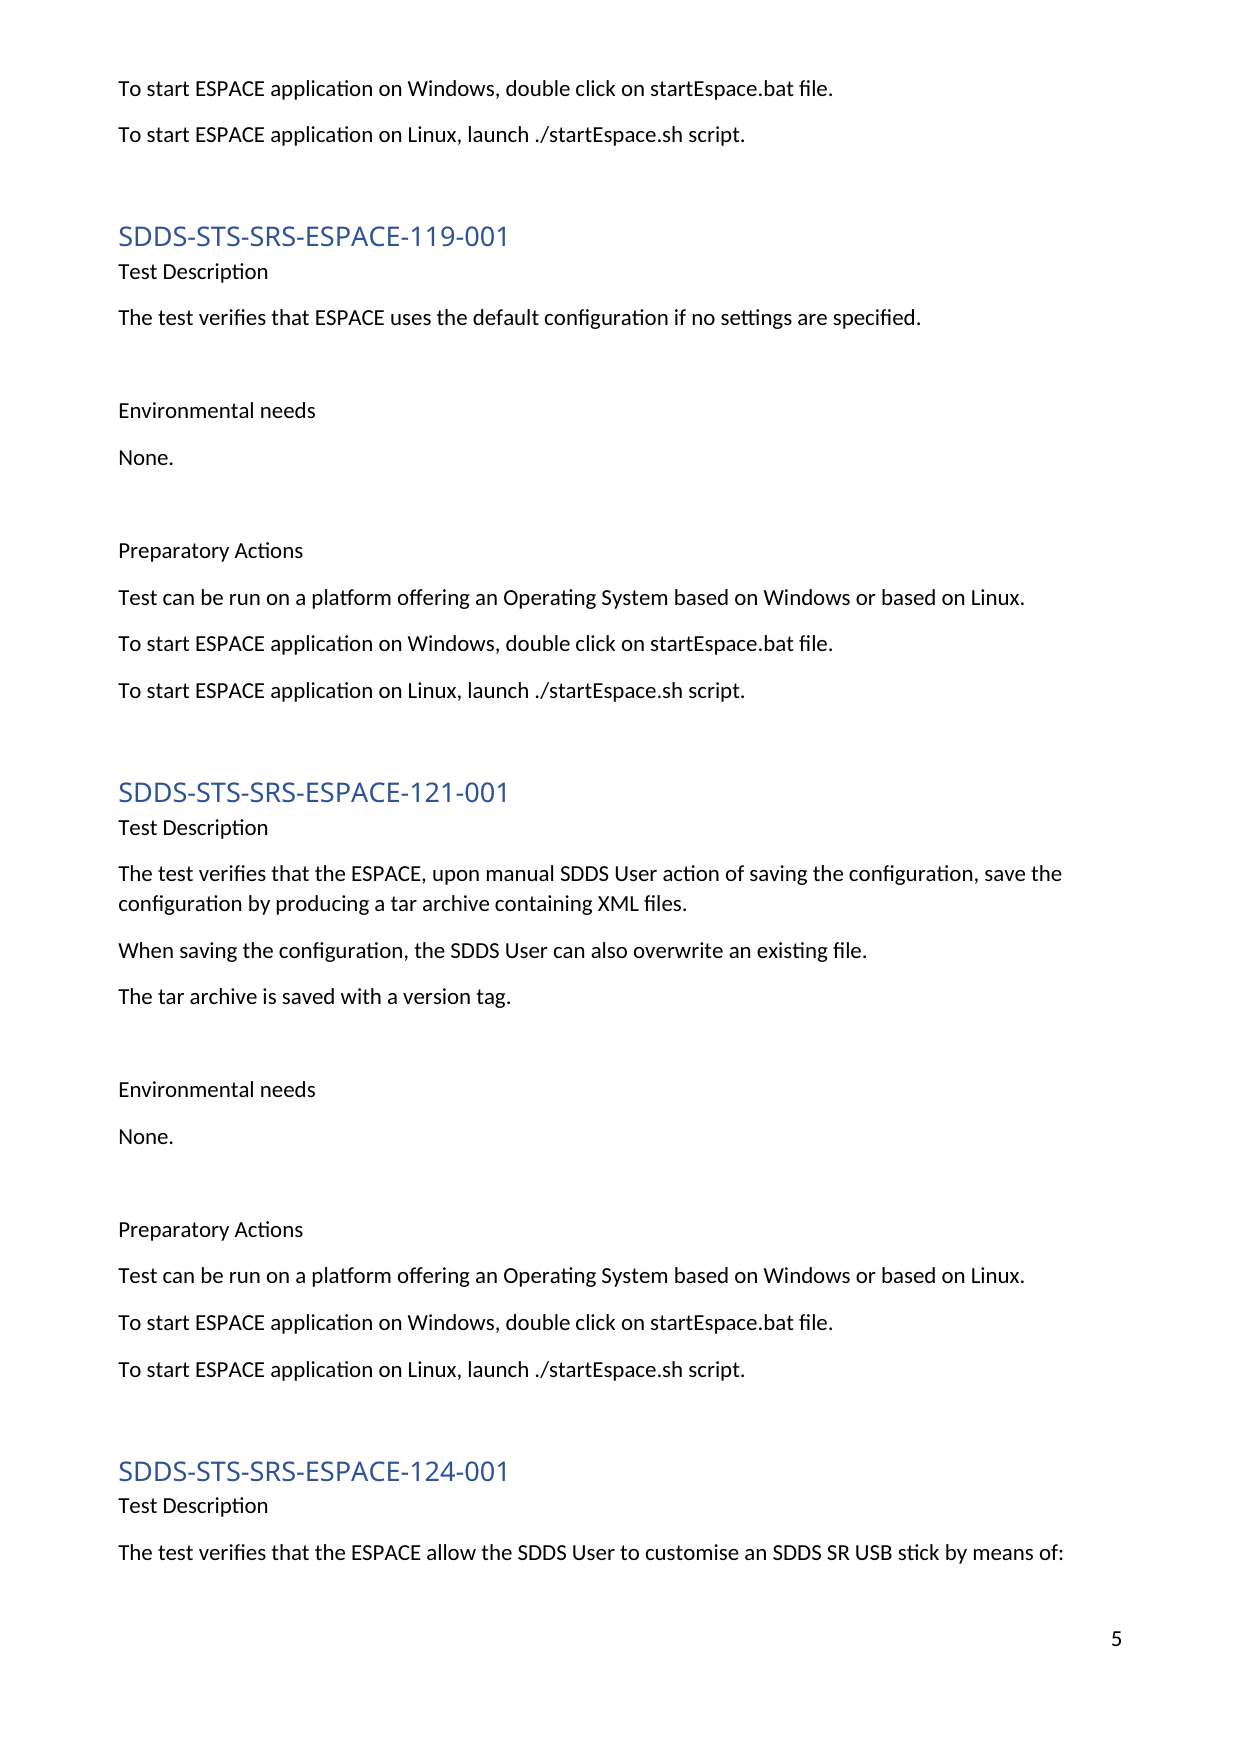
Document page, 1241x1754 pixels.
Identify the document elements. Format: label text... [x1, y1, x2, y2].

text Environmental needs [118, 1075, 1122, 1103]
text To start ESPACE application on Windows, double click on startEspace.bat file. [118, 629, 1122, 657]
subtitle SDDS-STS-SRS-ESPACE-121-001 [118, 773, 1122, 810]
text Test Description [118, 813, 1122, 841]
subtitle SDDS-STS-SRS-ESPACE-119-001 [118, 218, 1122, 254]
text None. [118, 1122, 1122, 1150]
text The tar archive is saved with a version tag. [118, 982, 1122, 1010]
text Preparatory Actions [118, 536, 1122, 564]
text The test verifies that ESPACE uses the default configuration if no settings are specified. [118, 303, 1122, 332]
text The test verifies that the ESPACE allow the SDDS User to customise an SDDS SR USB stick by means of: [118, 1538, 1122, 1566]
text To start ESPACE application on Windows, double click on startEspace.bat file. [118, 1308, 1122, 1336]
text Test can be run on a platform offering an Operating System based on Windows or based on Linux. [118, 583, 1122, 611]
subtitle SDDS-STS-SRS-ESPACE-124-001 [118, 1452, 1122, 1489]
text To start ESPACE application on Windows, double click on startEspace.bat file. [118, 74, 1122, 102]
text To start ESPACE application on Linux, launch ./startEspace.sh script. [118, 120, 1122, 148]
text To start ESPACE application on Linux, launch ./startEspace.sh script. [118, 1355, 1122, 1383]
text Test can be run on a platform offering an Operating System based on Windows or based on Linux. [118, 1262, 1122, 1290]
text Preparatory Actions [118, 1215, 1122, 1243]
text When saving the configuration, the SDDS User can also overwrite an existing file. [118, 936, 1122, 964]
text None. [118, 443, 1122, 471]
text Test Description [118, 257, 1122, 285]
text Test Description [118, 1491, 1122, 1519]
text Environmental needs [118, 397, 1122, 425]
text To start ESPACE application on Linux, launch ./startEspace.sh script. [118, 676, 1122, 704]
text The test verifies that the ESPACE, upon manual SDDS User action of saving the configuration, save the configuration by producing a tar archive containing XML files. [118, 859, 1122, 917]
